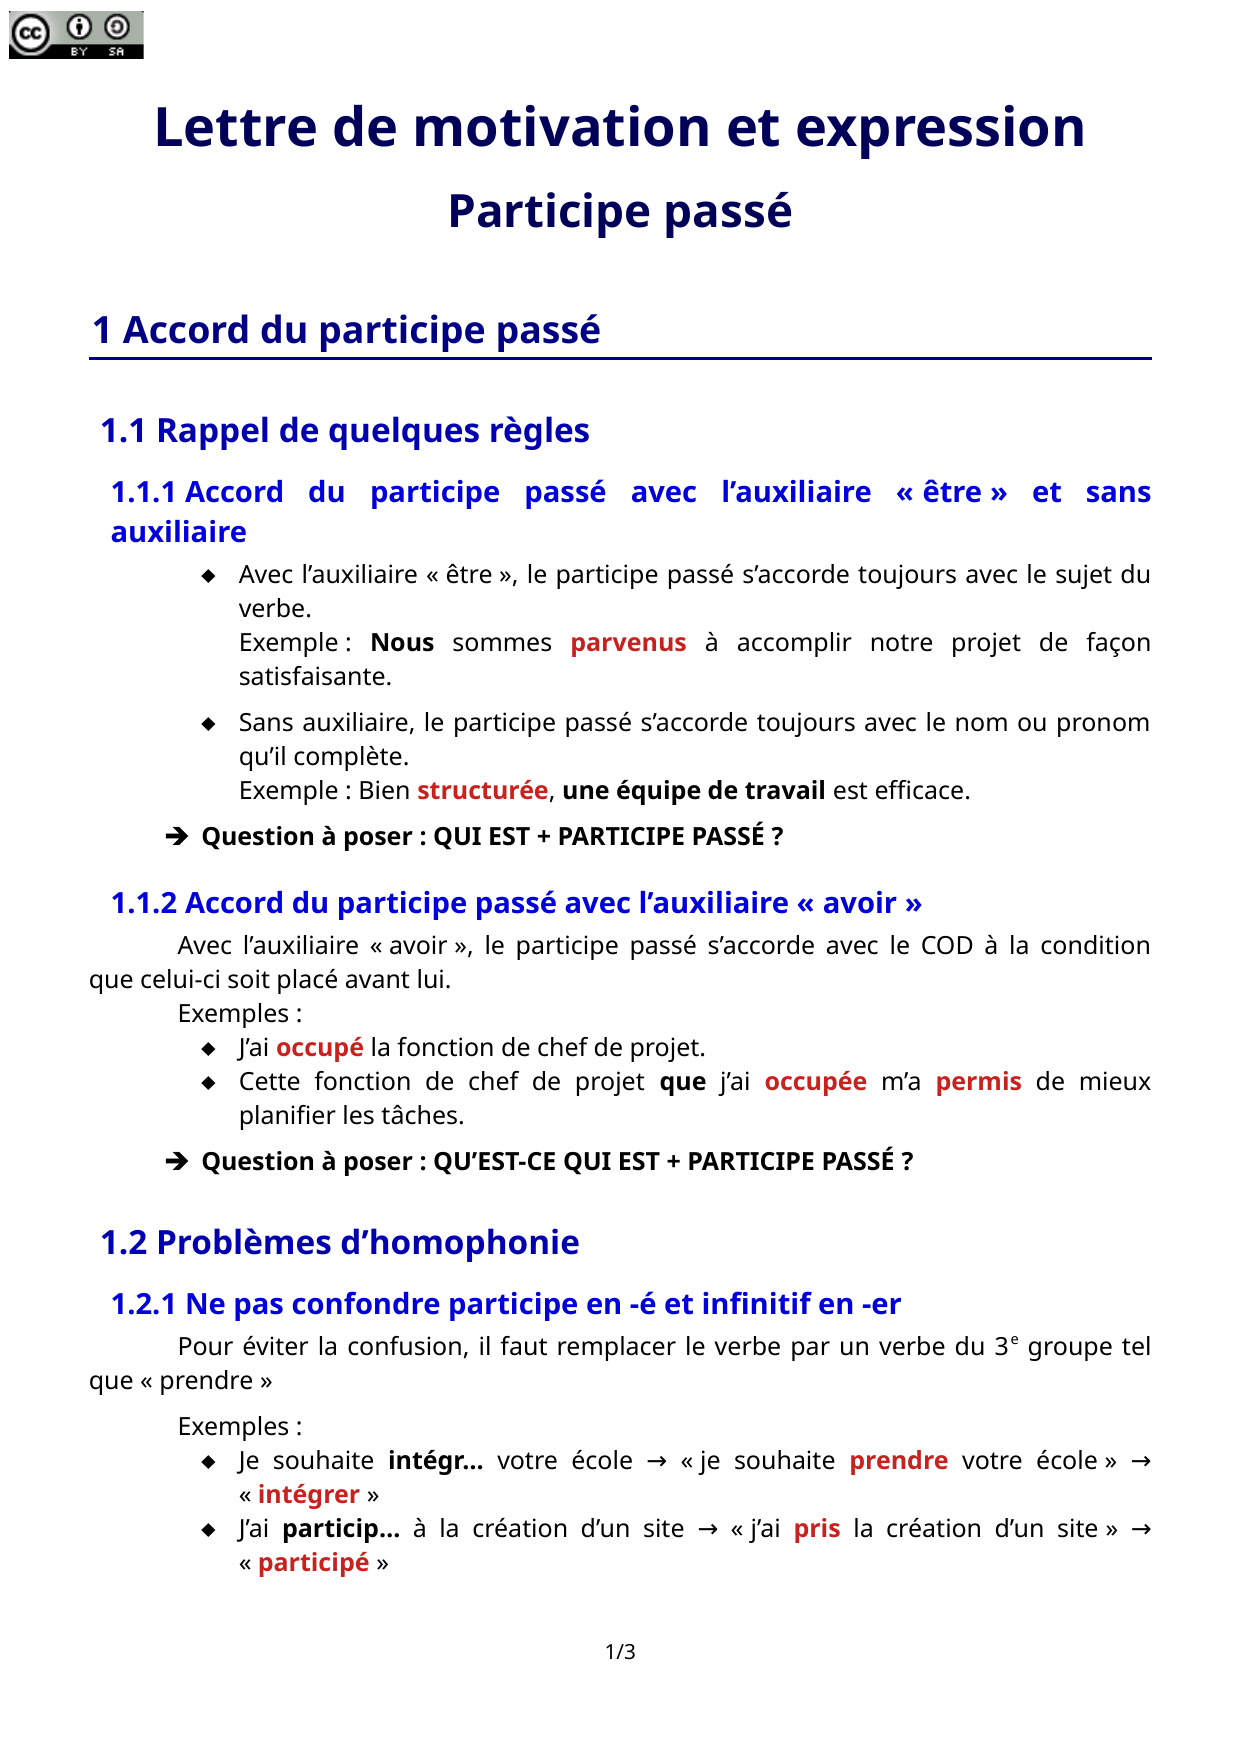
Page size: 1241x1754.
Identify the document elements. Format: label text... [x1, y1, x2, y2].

list Question à poser : QUI EST + PARTICIPE PASSÉ ? [163, 818, 1152, 852]
list J’ai occupé la fonction de chef de projet. [201, 1030, 1152, 1064]
list Je souhaite intégr… votre école → « je souhaite prendre votre école » → « intégrer » [201, 1443, 1152, 1511]
subtitle Ne pas confondre participe en -é et infinitif en -er [110, 1283, 1152, 1323]
text Exemples : [88, 1409, 1152, 1443]
list Question à poser : QU’EST-CE QUI EST + PARTICIPE PASSÉ ? [163, 1143, 1152, 1178]
title Lettre de motivation et expression [88, 88, 1152, 162]
subtitle Accord du participe passé avec l’auxiliaire « être » et sans auxiliaire [110, 471, 1152, 551]
subtitle Rappel de quelques règles [99, 407, 1152, 452]
list Sans auxiliaire, le participe passé s’accorde toujours avec le nom ou pronom qu’il complète. Exemple : Bien structurée, une équipe de travail est efficace. [201, 704, 1152, 807]
list Cette fonction de chef de projet que j’ai occupée m’a permis de mieux planifier les tâches. [201, 1064, 1152, 1132]
text Pour éviter la confusion, il faut remplacer le verbe par un verbe du 3e groupe tel que « prendre » [88, 1329, 1152, 1397]
text Avec l’auxiliaire « avoir », le participe passé s’accorde avec le COD à la condition que celui-ci soit placé avant lui. [88, 927, 1152, 996]
subtitle Accord du participe passé [88, 300, 1152, 360]
list Avec l’auxiliaire « être », le participe passé s’accorde toujours avec le sujet du verbe. Exemple : Nous sommes parvenus à accomplir notre projet de façon satisfaisante. [201, 557, 1152, 693]
subtitle Participe passé [88, 178, 1152, 241]
subtitle Problèmes d’homophonie [99, 1219, 1152, 1264]
text Exemples : [88, 996, 1152, 1030]
list J’ai particip… à la création d’un site → « j’ai pris la création d’un site » → « participé » [201, 1511, 1152, 1579]
subtitle Accord du participe passé avec l’auxiliaire « avoir » [110, 882, 1152, 922]
picture [9, 11, 144, 59]
